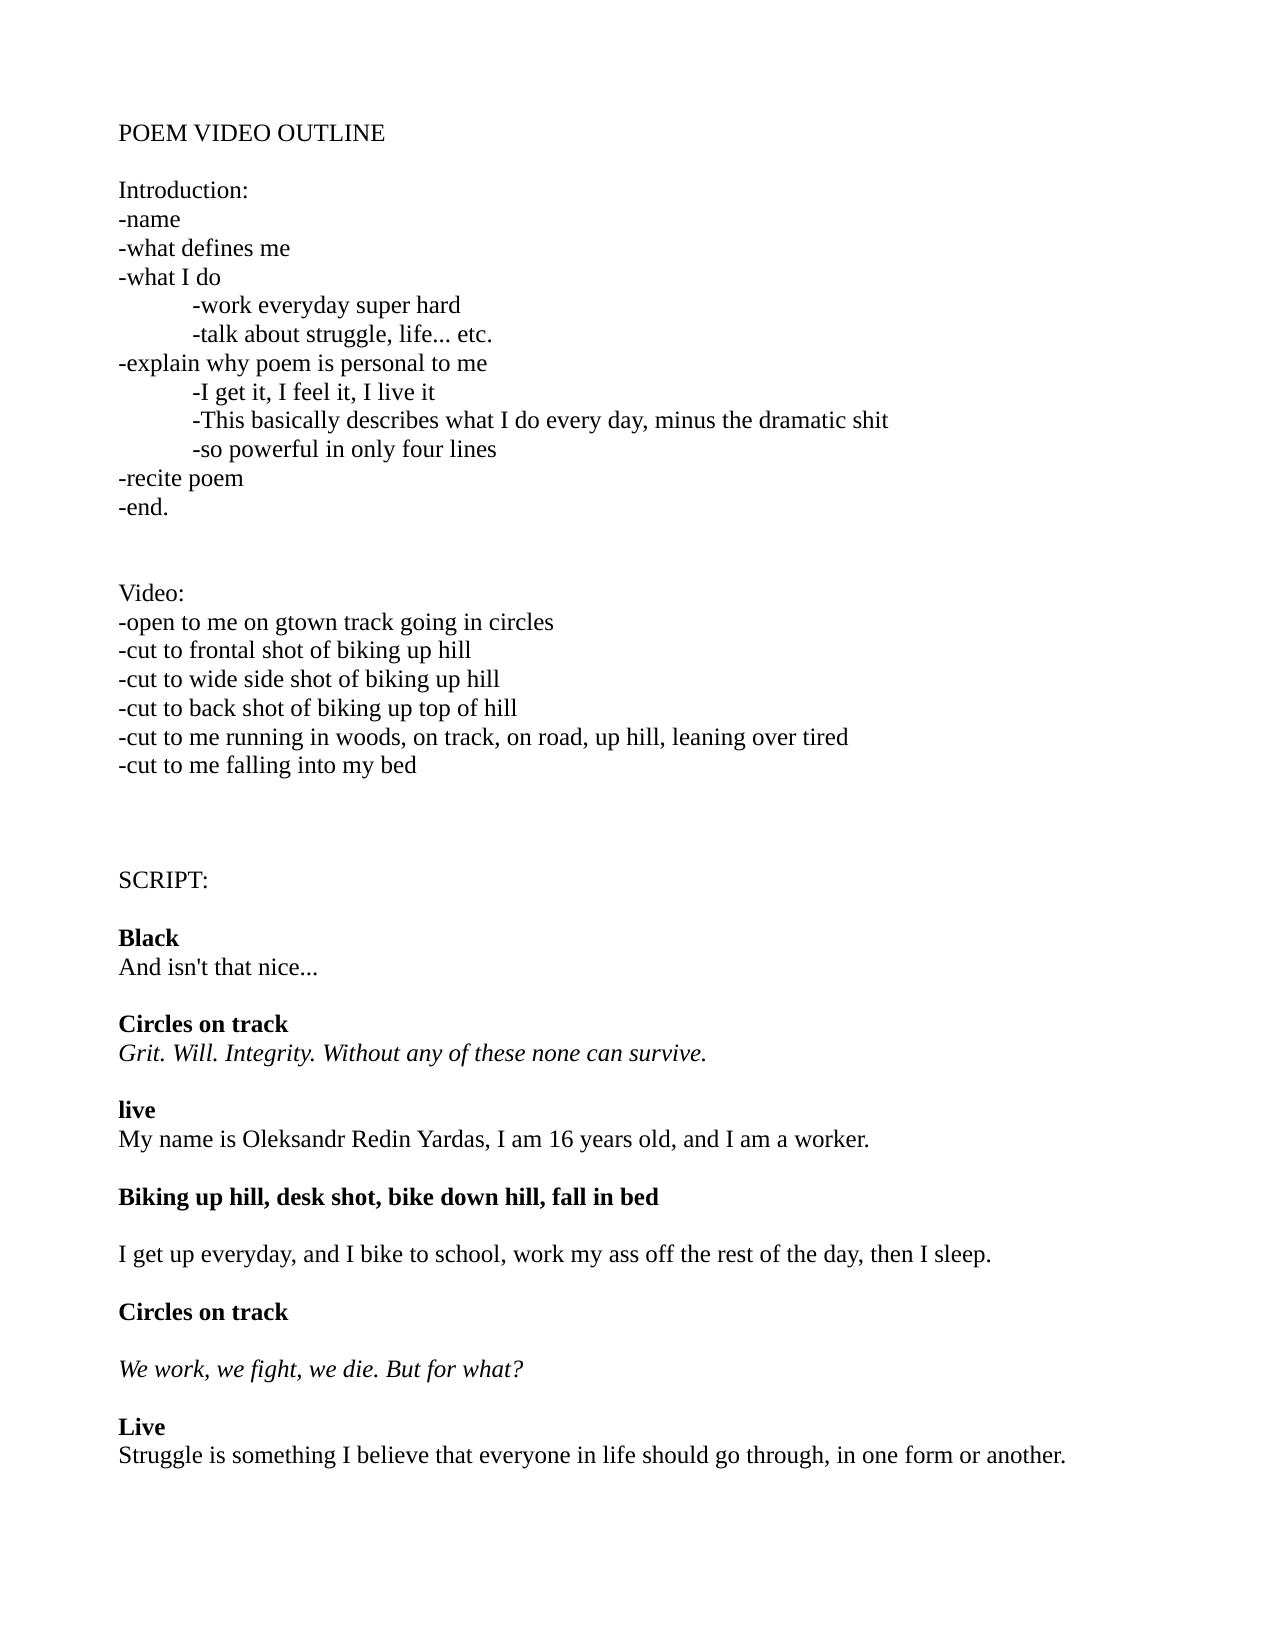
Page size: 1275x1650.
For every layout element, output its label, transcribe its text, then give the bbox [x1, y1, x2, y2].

text live [118, 1096, 1157, 1124]
text -cut to wide side shot of biking up hill [118, 664, 1157, 693]
text Circles on track [118, 1009, 1157, 1038]
text -cut to me falling into my bed [118, 751, 1157, 779]
text Grit. Will. Integrity. Without any of these none can survive. [118, 1038, 1157, 1067]
text And isn't that nice... [118, 952, 1157, 981]
text -cut to frontal shot of biking up hill [118, 636, 1157, 664]
text -open to me on gtown track going in circles [118, 607, 1157, 636]
text -This basically describes what I do every day, minus the dramatic shit [118, 406, 1157, 434]
text Circles on track [118, 1297, 1157, 1326]
text -cut to back shot of biking up top of hill [118, 693, 1157, 722]
text Struggle is something I believe that everyone in life should go through, in one form or another. [118, 1441, 1157, 1469]
text POEM VIDEO OUTLINE [118, 118, 1157, 147]
text -what defines me [118, 233, 1157, 262]
text -I get it, I feel it, I live it [118, 377, 1157, 406]
text Biking up hill, desk shot, bike down hill, fall in bed [118, 1182, 1157, 1211]
text -end. [118, 492, 1157, 521]
text -name [118, 204, 1157, 233]
text We work, we fight, we die. But for what? [118, 1354, 1157, 1383]
text -work everyday super hard [118, 291, 1157, 319]
text My name is Oleksandr Redin Yardas, I am 16 years old, and I am a worker. [118, 1124, 1157, 1153]
text -recite poem [118, 463, 1157, 492]
text Video: [118, 578, 1157, 607]
text Black [118, 923, 1157, 952]
text I get up everyday, and I bike to school, work my ass off the rest of the day, then I sleep. [118, 1239, 1157, 1268]
text Live [118, 1412, 1157, 1441]
text -so powerful in only four lines [118, 434, 1157, 463]
text SCRIPT: [118, 866, 1157, 894]
text -talk about struggle, life... etc. [118, 319, 1157, 348]
text -what I do [118, 262, 1157, 291]
text Introduction: [118, 176, 1157, 204]
text -explain why poem is personal to me [118, 348, 1157, 377]
text -cut to me running in woods, on track, on road, up hill, leaning over tired [118, 722, 1157, 751]
